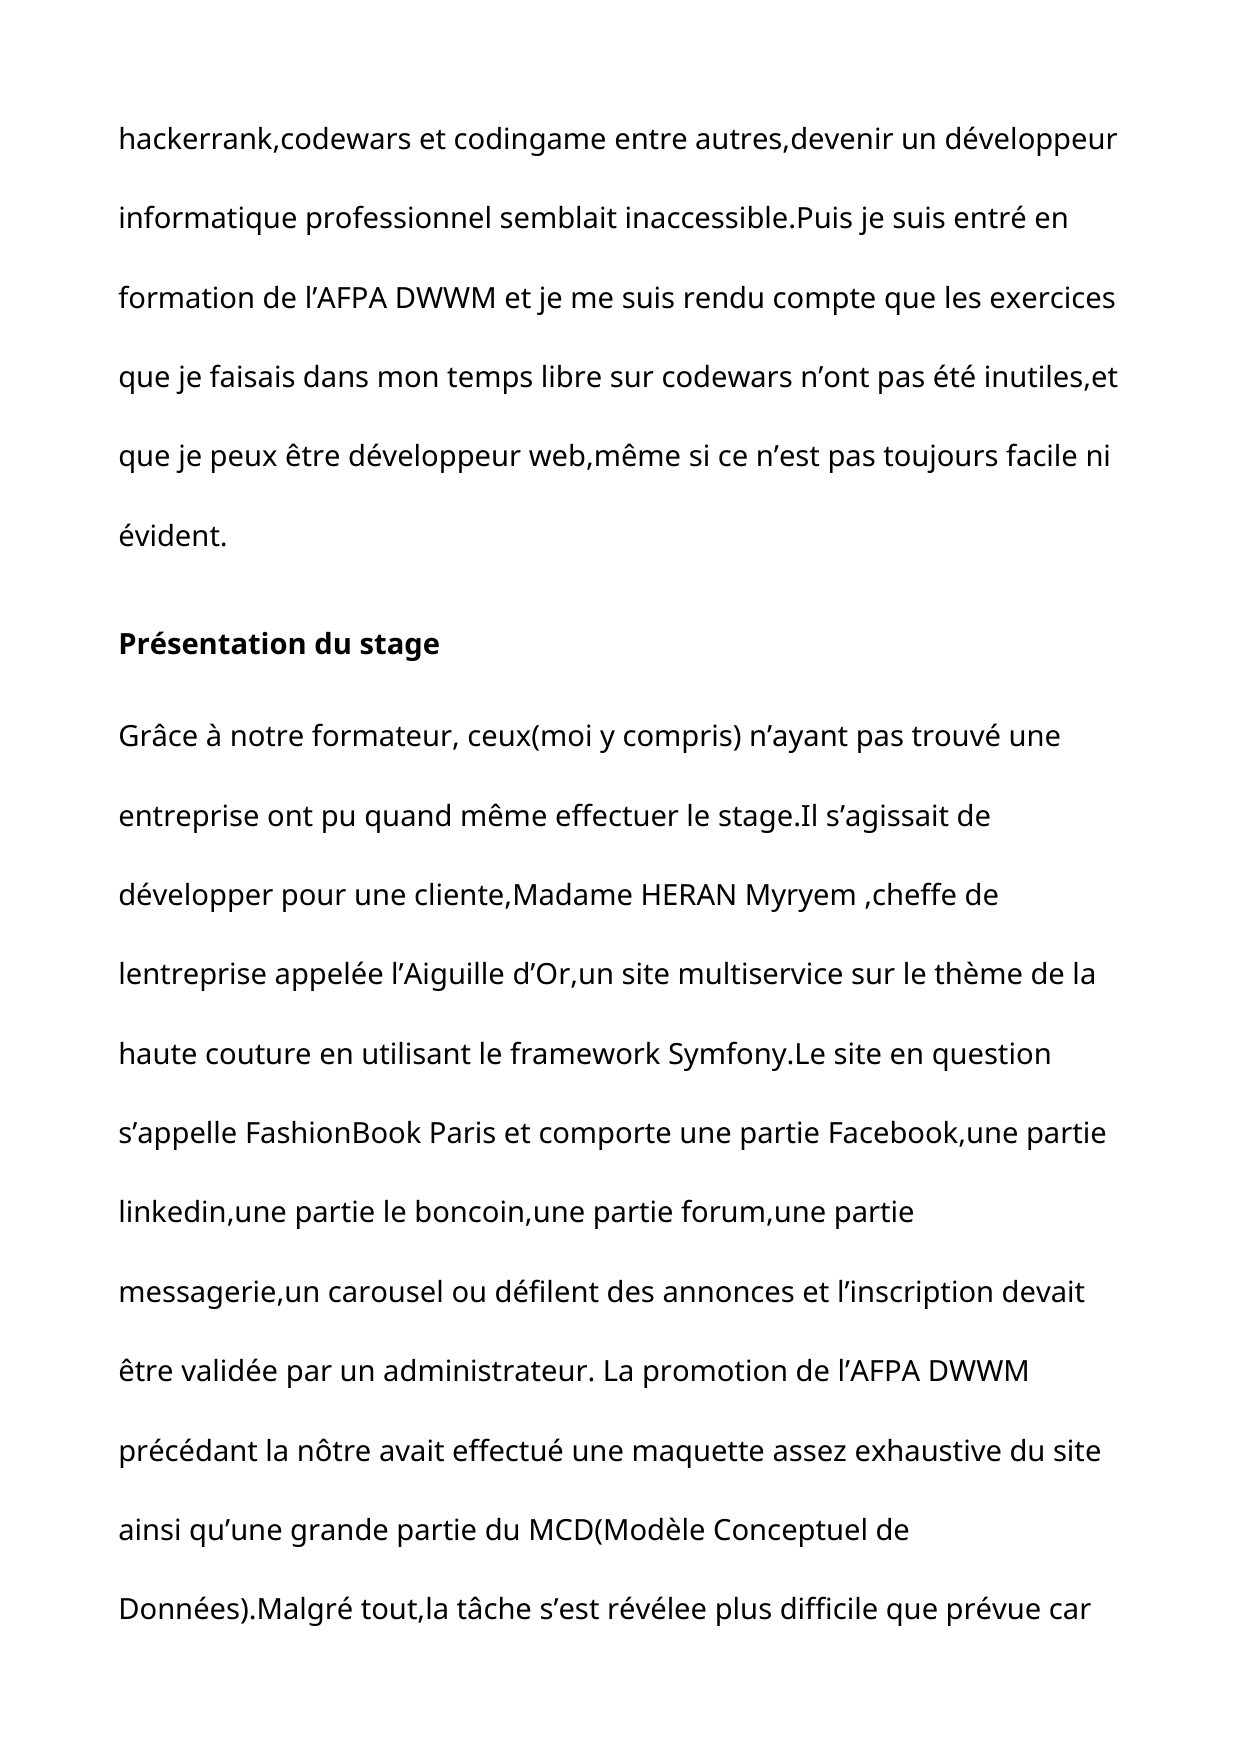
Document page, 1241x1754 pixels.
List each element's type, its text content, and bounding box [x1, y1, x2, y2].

subtitle Présentation du stage [118, 623, 1122, 663]
text Grâce à notre formateur, ceux(moi y compris) n’ayant pas trouvé une entreprise ont pu quand même effectuer le stage.Il s’agissait de développer pour une cliente,Madame HERAN Myryem ,cheffe de lentreprise appelée l’Aiguille d’Or,un site multiservice sur le thème de la haute couture en utilisant le framework Symfony.Le site en question s’appelle FashionBook Paris et comporte une partie Facebook,une partie linkedin,une partie le boncoin,une partie forum,une partie messagerie,un carousel ou défilent des annonces et l’inscription devait être validée par un administrateur. La promotion de l’AFPA DWWM précédant la nôtre avait effectué une maquette assez exhaustive du site ainsi qu’une grande partie du MCD(Modèle Conceptuel de Données).Malgré tout,la tâche s’est révélee plus difficile que prévue car [118, 715, 1122, 1628]
text hackerrank,codewars et codingame entre autres,devenir un développeur informatique professionnel semblait inaccessible.Puis je suis entré en formation de l’AFPA DWWM et je me suis rendu compte que les exercices que je faisais dans mon temps libre sur codewars n’ont pas été inutiles,et que je peux être développeur web,même si ce n’est pas toujours facile ni évident. [118, 118, 1122, 555]
